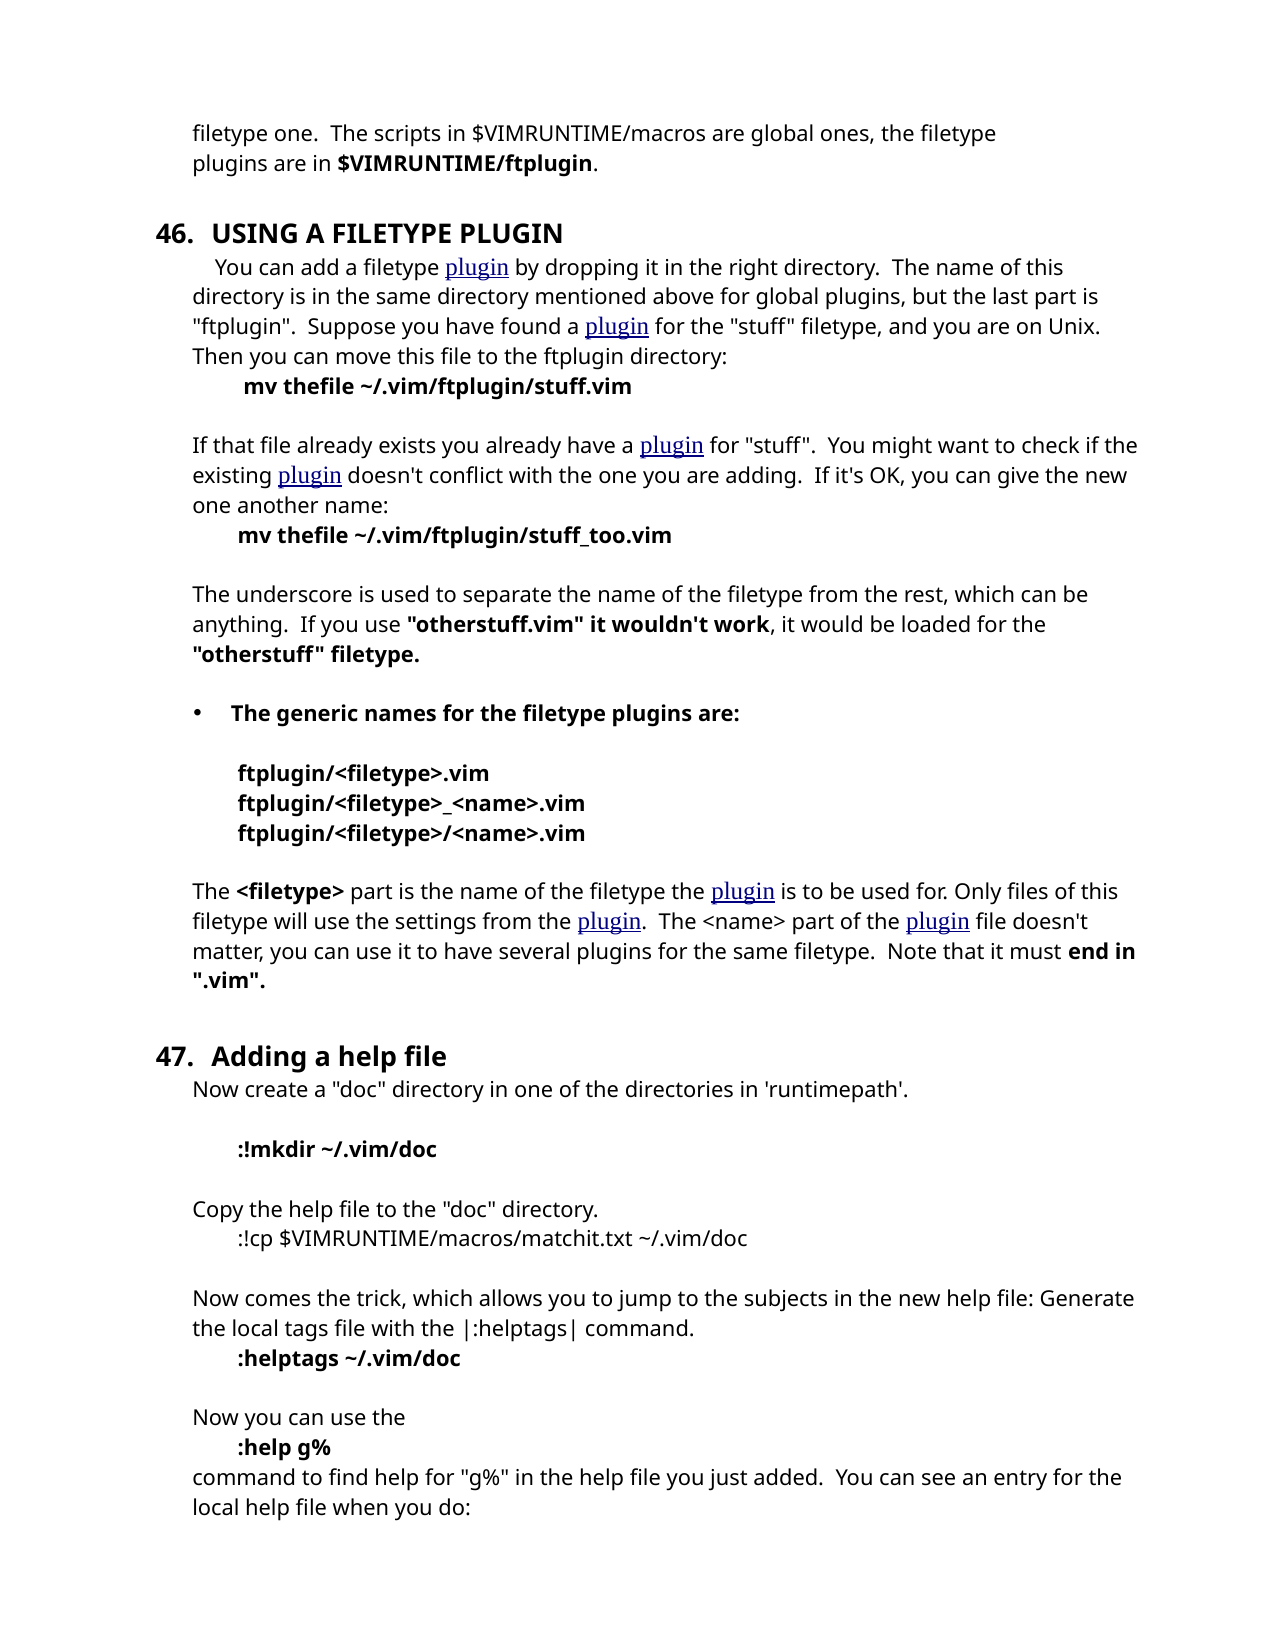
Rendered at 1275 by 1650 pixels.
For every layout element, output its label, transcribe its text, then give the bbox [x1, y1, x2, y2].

list Now comes the trick, which allows you to jump to the subjects in the new help file: Generate the local tags file with the |:helptags| command. [192, 1283, 1157, 1342]
list command to find help for "g%" in the help file you just added. You can see an entry for the local help file when you do: [192, 1462, 1157, 1521]
list :help g% [192, 1432, 1157, 1462]
list filetype one. The scripts in $VIMRUNTIME/macros are global ones, the filetype [192, 118, 1157, 148]
list The generic names for the filetype plugins are: [193, 698, 1157, 728]
list ftplugin/<filetype>.vim [192, 758, 1157, 788]
list Now you can use the [192, 1402, 1157, 1432]
list The <filetype> part is the name of the filetype the plugin is to be used for. Only files of this filetype will use the settings from the plugin. The <name> part of the plugin file doesn't matter, you can use it to have several plugins for the same filetype. Note that it must end in ".vim". [192, 847, 1157, 995]
list If that file already exists you already have a plugin for "stuff". You might want to check if the existing plugin doesn't conflict with the one you are adding. If it's OK, you can give the new one another name: [192, 430, 1157, 519]
list ftplugin/<filetype>_<name>.vim [192, 788, 1157, 817]
list Adding a help file [156, 1037, 1157, 1074]
list plugins are in $VIMRUNTIME/ftplugin. [192, 148, 1157, 178]
list :helptags ~/.vim/doc [192, 1342, 1157, 1372]
list You can add a filetype plugin by dropping it in the right directory. The name of this directory is in the same directory mentioned above for global plugins, but the last part is "ftplugin". Suppose you have found a plugin for the "stuff" filetype, and you are on Unix. Then you can move this file to the ftplugin directory: [192, 251, 1157, 371]
list Copy the help file to the "doc" directory. [192, 1193, 1157, 1223]
list :!cp $VIMRUNTIME/macros/matchit.txt ~/.vim/doc [192, 1223, 1157, 1253]
list mv thefile ~/.vim/ftplugin/stuff.vim [192, 371, 1157, 400]
list USING A FILETYPE PLUGIN [156, 214, 1157, 251]
list mv thefile ~/.vim/ftplugin/stuff_too.vim [192, 519, 1157, 549]
list ftplugin/<filetype>/<name>.vim [192, 817, 1157, 847]
list The underscore is used to separate the name of the filetype from the rest, which can be anything. If you use "otherstuff.vim" it wouldn't work, it would be loaded for the "otherstuff" filetype. [192, 579, 1157, 668]
list Now create a "doc" directory in one of the directories in 'runtimepath'. [192, 1074, 1157, 1104]
list :!mkdir ~/.vim/doc [192, 1134, 1157, 1164]
